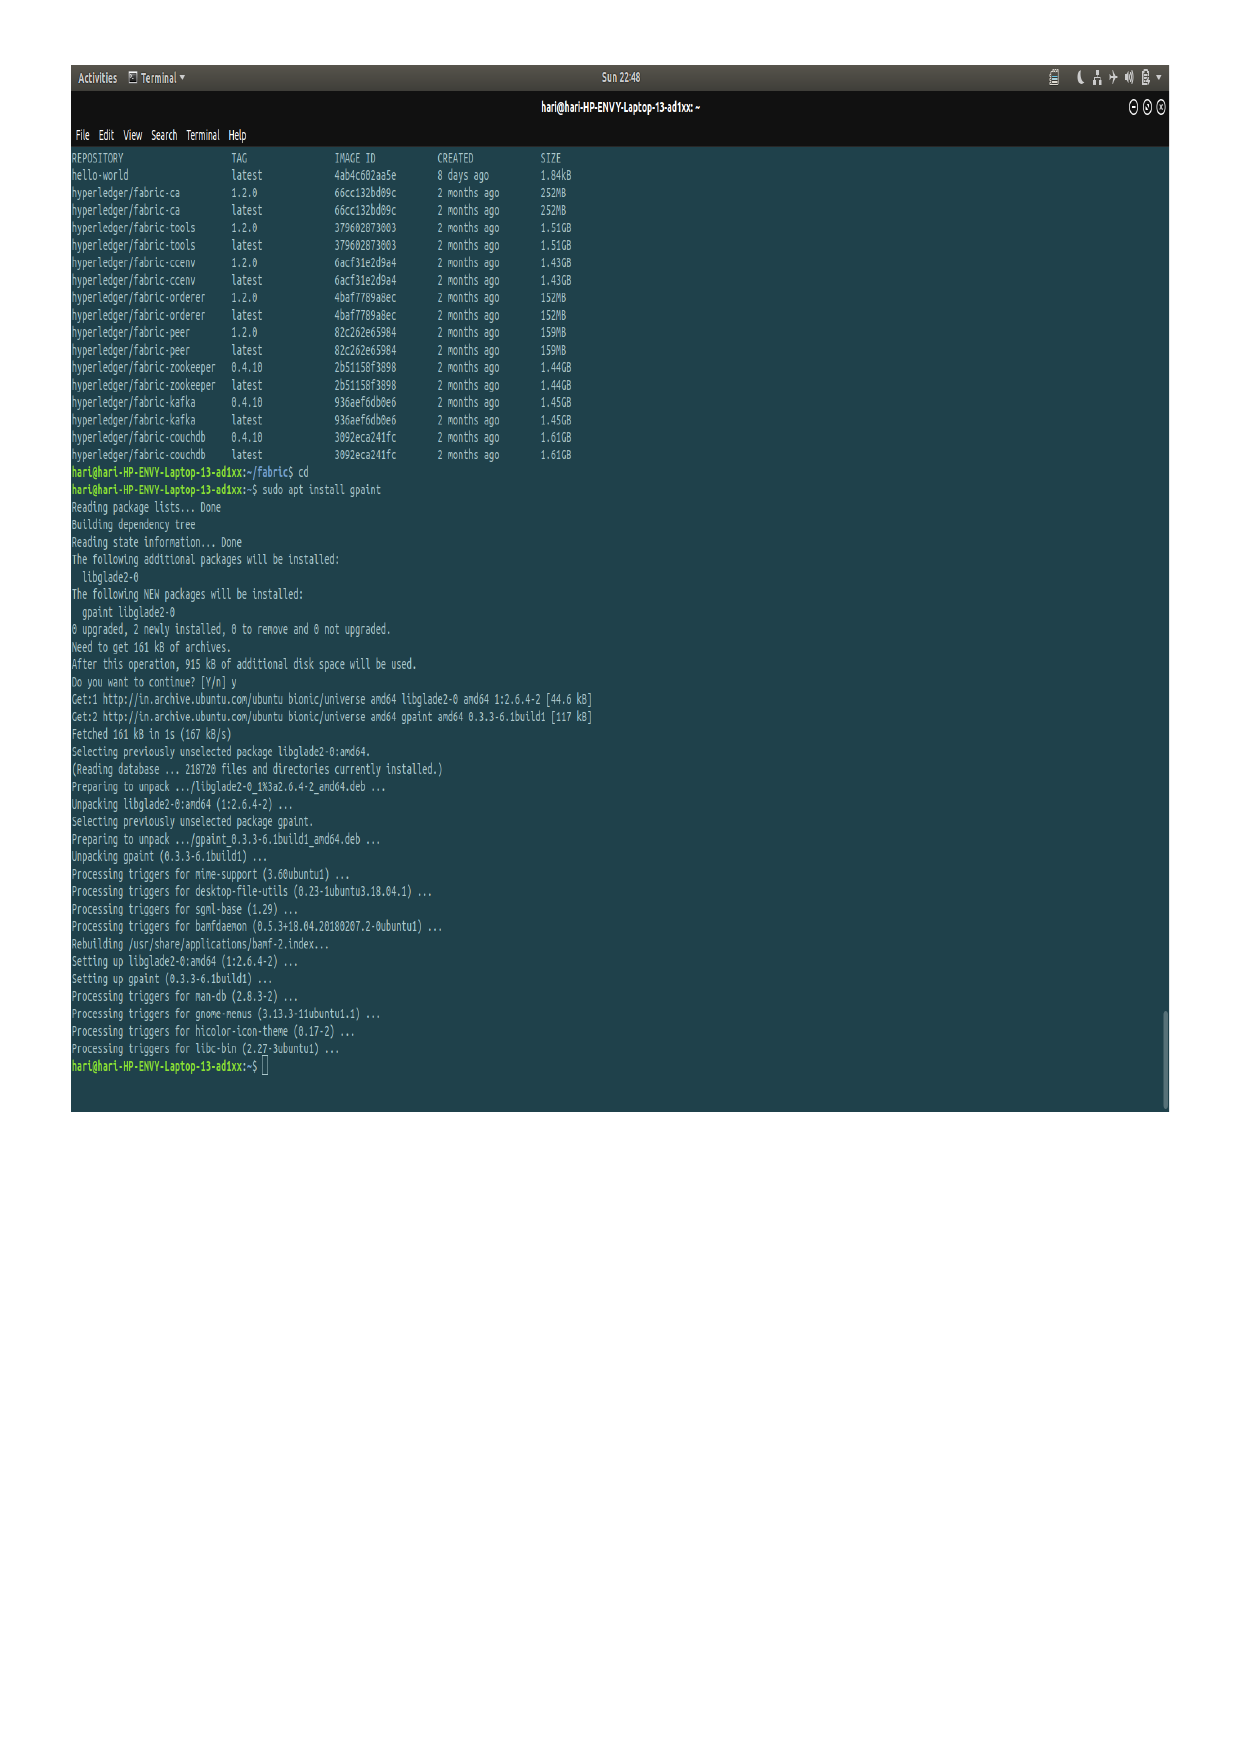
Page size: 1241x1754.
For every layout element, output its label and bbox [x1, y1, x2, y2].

picture [71, 65, 1170, 1112]
